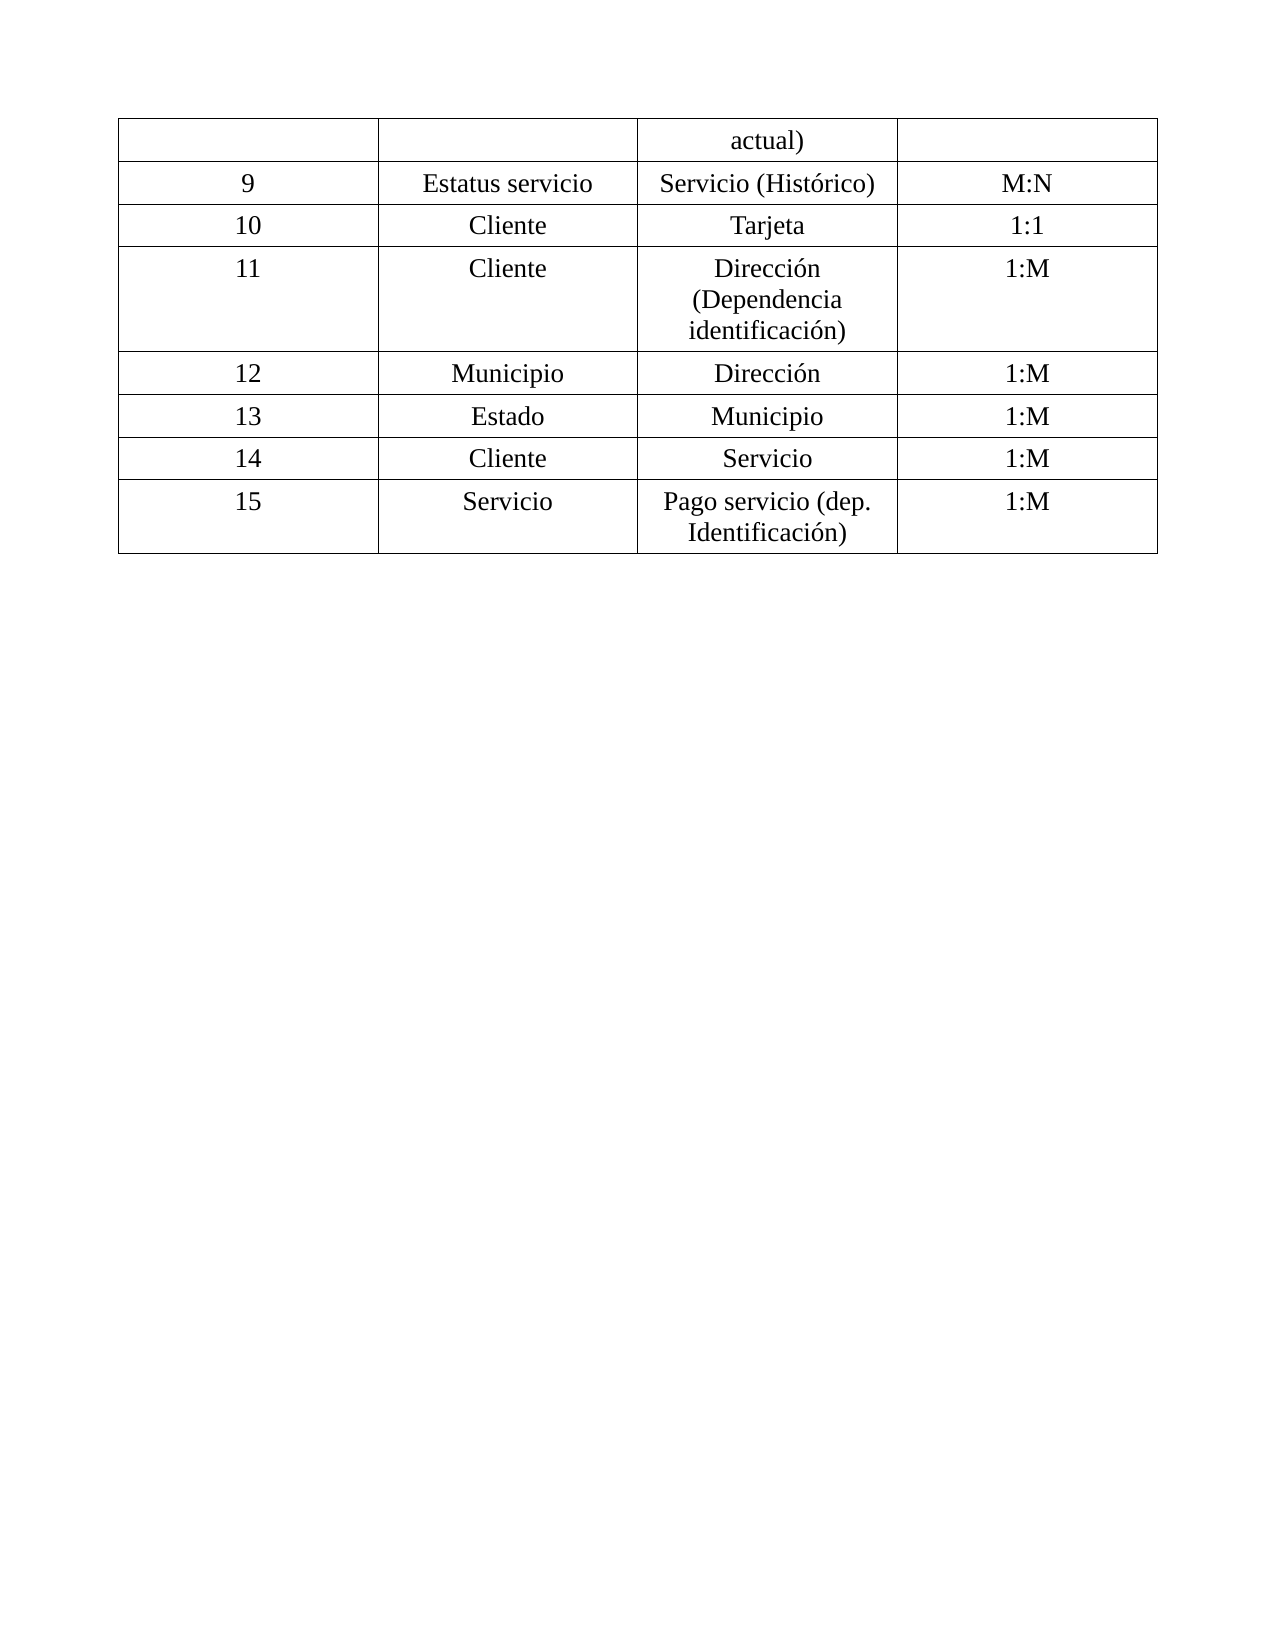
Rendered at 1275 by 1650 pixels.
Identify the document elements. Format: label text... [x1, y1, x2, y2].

table_cell Municipio [638, 395, 897, 437]
table_cell 14 [119, 438, 378, 479]
table_cell [379, 119, 637, 161]
table_cell Municipio [379, 352, 637, 394]
table_cell 1:M [898, 438, 1157, 479]
table_cell Pago servicio (dep. Identificación) [638, 480, 897, 553]
table_cell M:N [898, 162, 1157, 203]
table_cell Servicio [379, 480, 637, 553]
table_cell Cliente [379, 438, 637, 479]
table_cell Servicio [638, 438, 897, 479]
table_cell 10 [119, 205, 378, 246]
table_cell 15 [119, 480, 378, 553]
table_cell Servicio (Histórico) [638, 162, 897, 203]
table_cell 1:M [898, 395, 1157, 437]
table_cell Cliente [379, 247, 637, 351]
table_cell [119, 119, 378, 161]
table_cell 1:M [898, 247, 1157, 351]
table_cell 1:1 [898, 205, 1157, 246]
table_cell Dirección (Dependencia identificación) [638, 247, 897, 351]
table_cell Dirección [638, 352, 897, 394]
table_cell Estatus servicio [379, 162, 637, 203]
table_cell actual) [638, 119, 897, 161]
table_cell Tarjeta [638, 205, 897, 246]
table_cell 12 [119, 352, 378, 394]
table_cell 1:M [898, 480, 1157, 553]
table_cell Cliente [379, 205, 637, 246]
table_cell 11 [119, 247, 378, 351]
table_cell 13 [119, 395, 378, 437]
table_cell Estado [379, 395, 637, 437]
table_cell 9 [119, 162, 378, 203]
table_cell 1:M [898, 352, 1157, 394]
table_cell [898, 119, 1157, 161]
